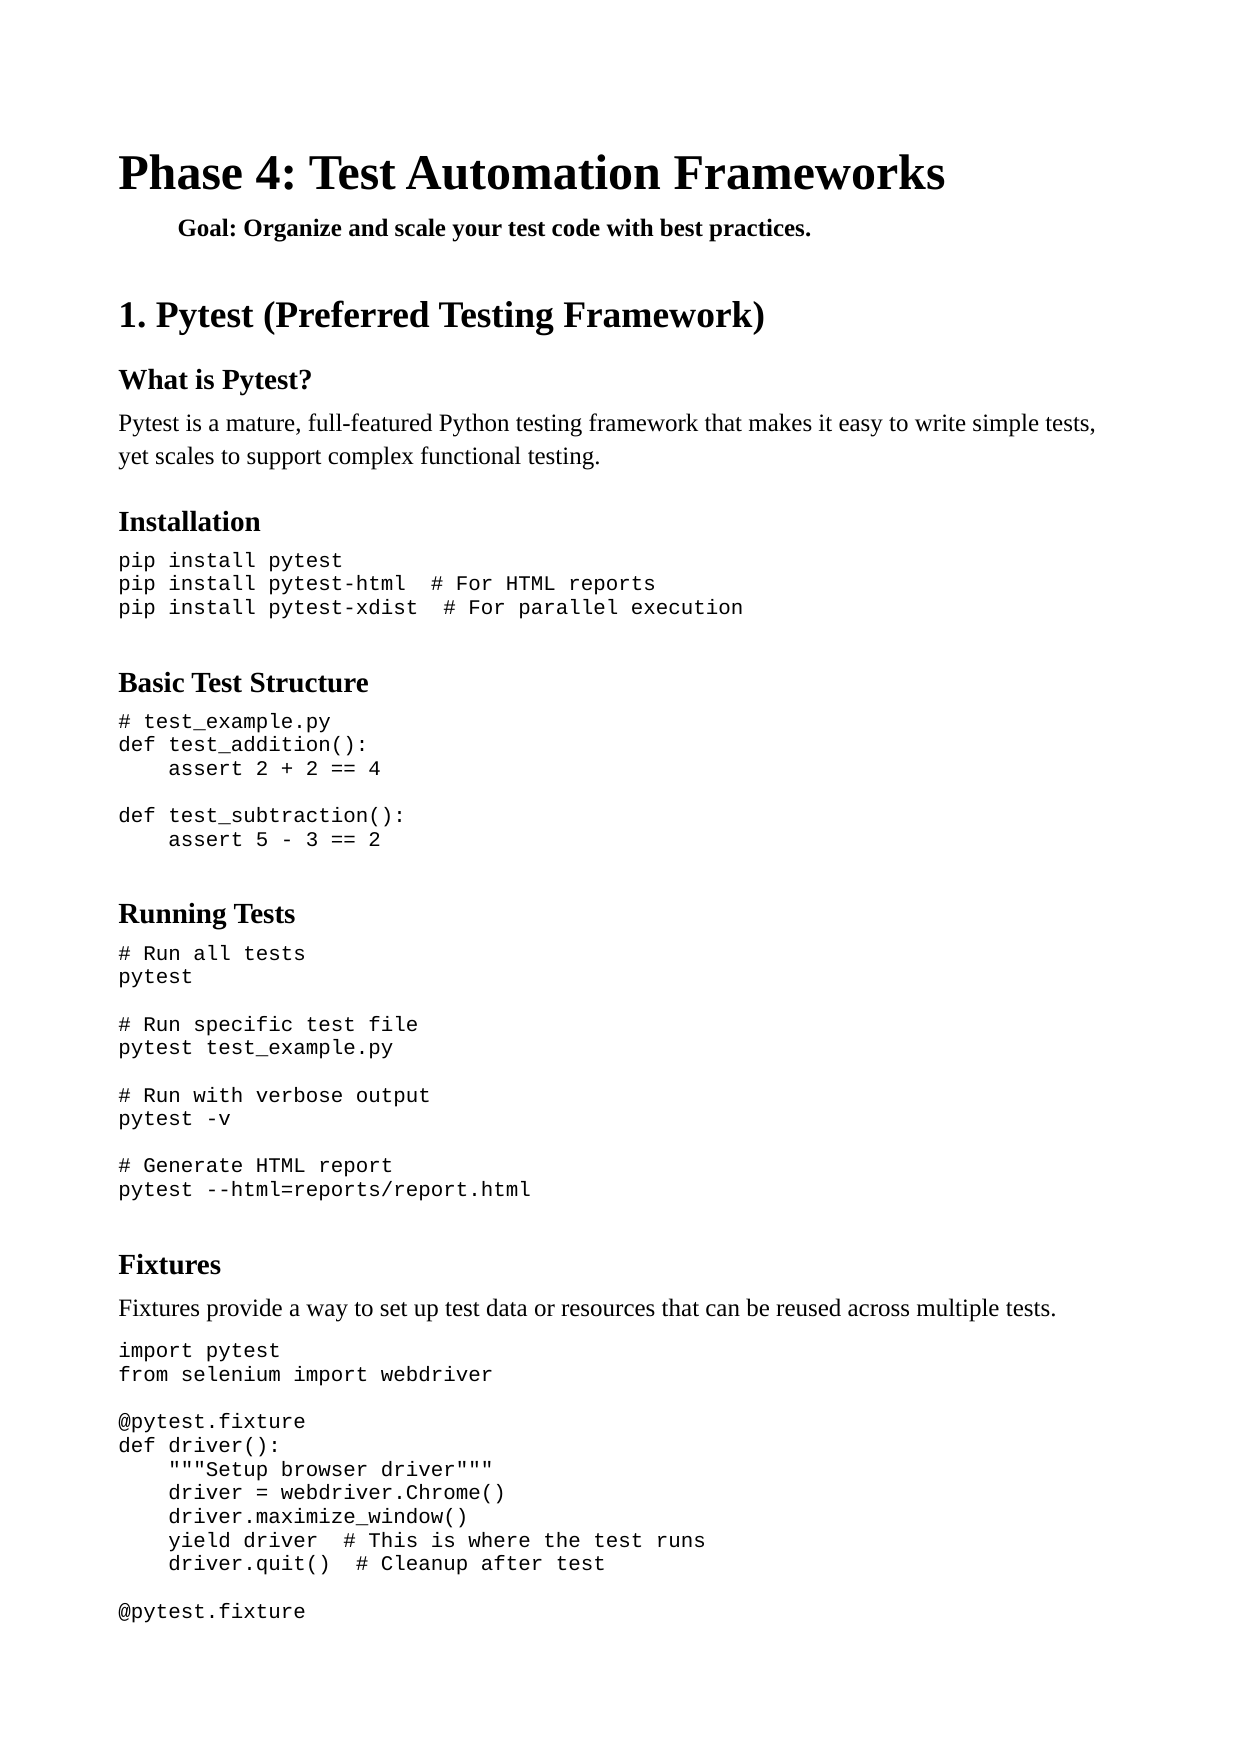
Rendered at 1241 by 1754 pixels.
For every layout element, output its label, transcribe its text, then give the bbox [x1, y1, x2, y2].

text driver.maximize_window() [118, 1506, 1122, 1530]
text pytest [118, 966, 1122, 990]
subtitle Basic Test Structure [118, 665, 1122, 698]
text pytest -v [118, 1108, 1122, 1132]
text Fixtures provide a way to set up test data or resources that can be reused across multiple tests. [118, 1293, 1122, 1322]
subtitle Running Tests [118, 897, 1122, 930]
text assert 2 + 2 == 4 [118, 758, 1122, 782]
subtitle Fixtures [118, 1247, 1122, 1280]
text # Run with verbose output [118, 1084, 1122, 1108]
text # test_example.py [118, 711, 1122, 734]
subtitle Installation [118, 504, 1122, 537]
text assert 5 - 3 == 2 [118, 829, 1122, 853]
text yield driver # This is where the test runs [118, 1530, 1122, 1553]
subtitle What is Pytest? [118, 362, 1122, 396]
text pip install pytest-html # For HTML reports [118, 573, 1122, 597]
text @pytest.fixture [118, 1601, 1122, 1624]
text Pytest is a mature, full-featured Python testing framework that makes it easy to write simple tests, yet scales to support complex functional testing. [118, 408, 1122, 470]
text Goal: Organize and scale your test code with best practices. [177, 213, 1063, 242]
text import pytest [118, 1341, 1122, 1364]
text # Generate HTML report [118, 1156, 1122, 1179]
text # Run all tests [118, 943, 1122, 966]
text driver = webdriver.Chrome() [118, 1482, 1122, 1506]
subtitle Phase 4: Test Automation Frameworks [118, 143, 1122, 201]
text pip install pytest-xdist # For parallel execution [118, 597, 1122, 621]
text pip install pytest [118, 550, 1122, 573]
text pytest test_example.py [118, 1037, 1122, 1061]
text driver.quit() # Cleanup after test [118, 1553, 1122, 1577]
subtitle 1. Pytest (Preferred Testing Framework) [118, 292, 1122, 335]
text """Setup browser driver""" [118, 1459, 1122, 1482]
text # Run specific test file [118, 1014, 1122, 1037]
text @pytest.fixture [118, 1411, 1122, 1435]
text from selenium import webdriver [118, 1364, 1122, 1388]
text def test_addition(): [118, 734, 1122, 758]
text def test_subtraction(): [118, 805, 1122, 829]
text def driver(): [118, 1435, 1122, 1459]
text pytest --html=reports/report.html [118, 1179, 1122, 1203]
